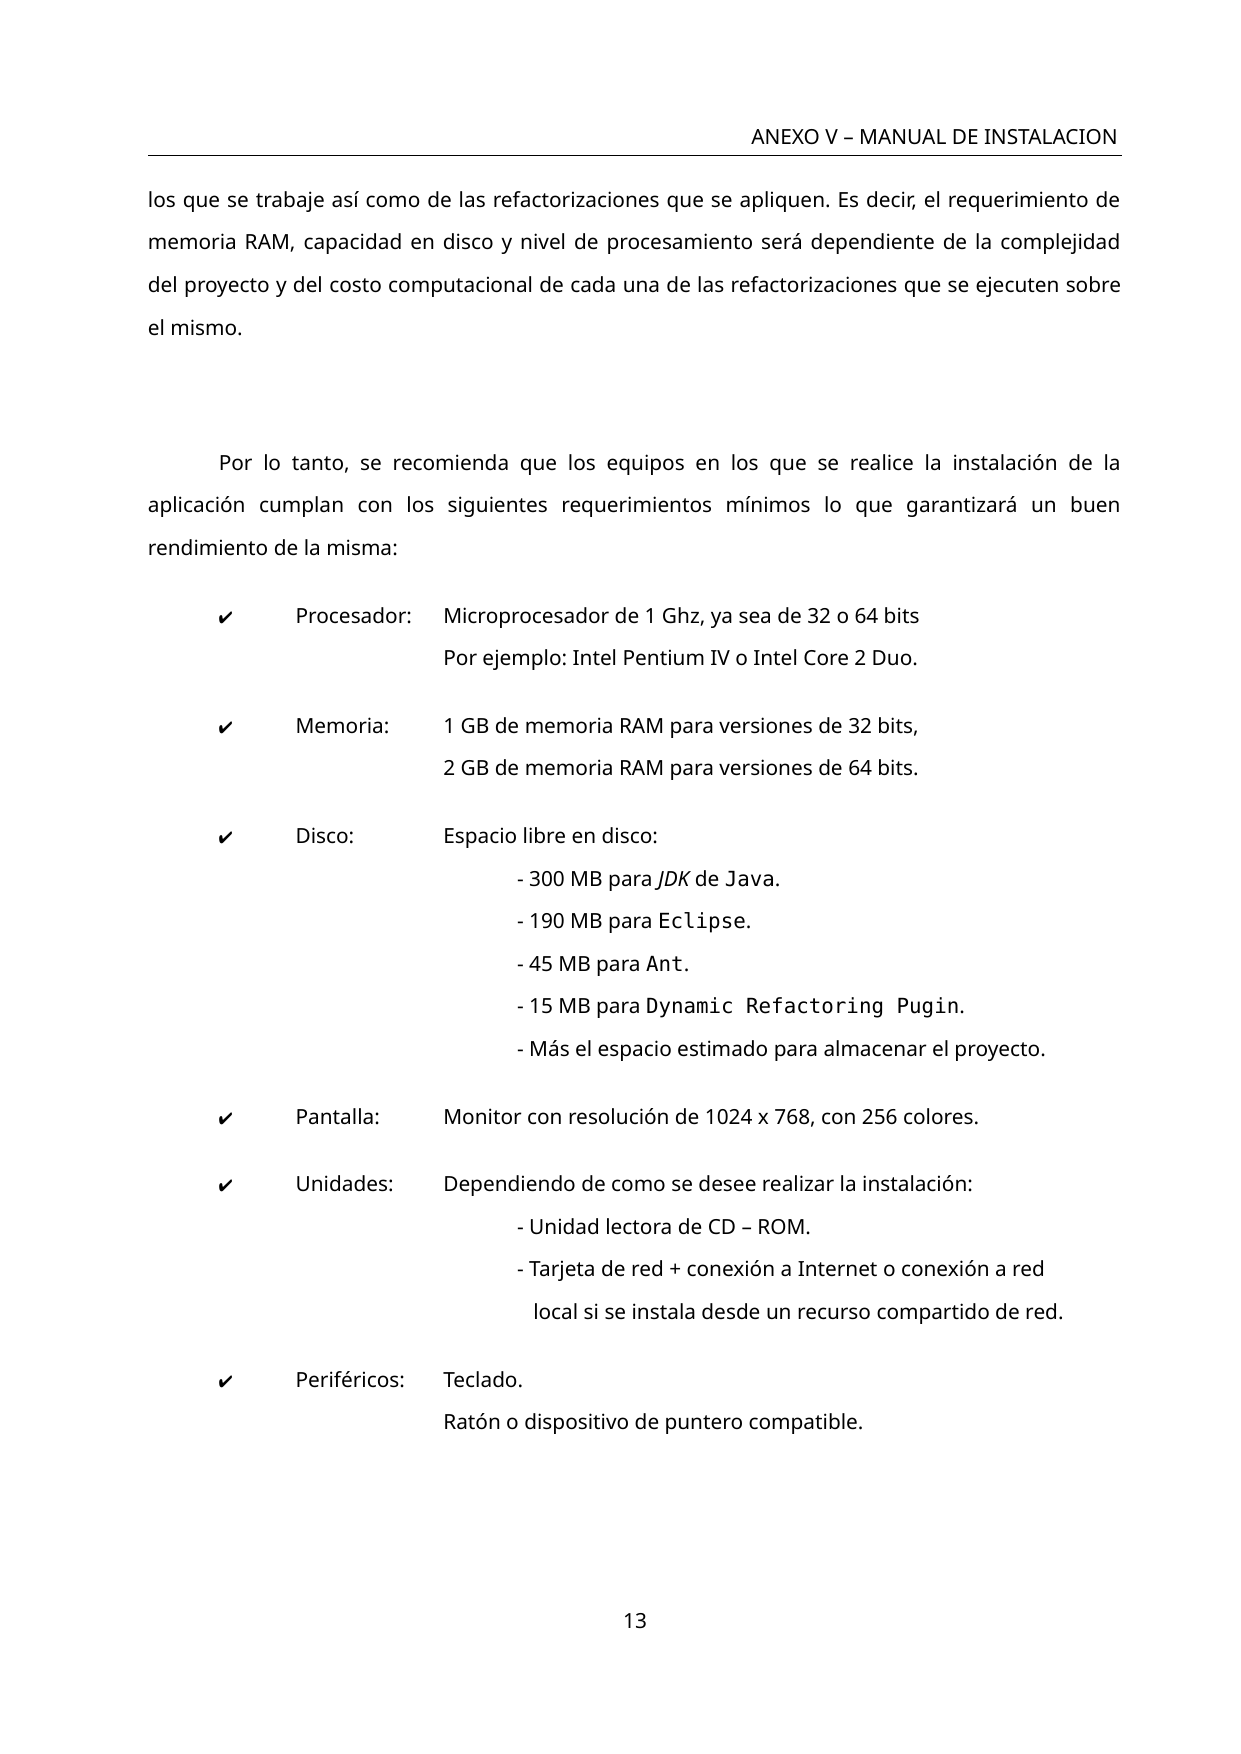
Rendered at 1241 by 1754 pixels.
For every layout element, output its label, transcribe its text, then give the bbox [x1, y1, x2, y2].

text Por lo tanto, se recomienda que los equipos en los que se realice la instalación de la aplicación cumplan con los siguientes requerimientos mínimos lo que garantizará un buen rendimiento de la misma: [148, 448, 1122, 562]
list Pantalla: Monitor con resolución de 1024 x 768, con 256 colores. [148, 1102, 1122, 1130]
list Periféricos: Teclado. Ratón o dispositivo de puntero compatible. [148, 1365, 1122, 1436]
list Procesador: Microprocesador de 1 Ghz, ya sea de 32 o 64 bits Por ejemplo: Intel Pentium IV o Intel Core 2 Duo. [148, 601, 1122, 672]
text los que se trabaje así como de las refactorizaciones que se apliquen. Es decir, el requerimiento de memoria RAM, capacidad en disco y nivel de procesamiento será dependiente de la complejidad del proyecto y del costo computacional de cada una de las refactorizaciones que se ejecuten sobre el mismo. [148, 185, 1122, 341]
list Memoria: 1 GB de memoria RAM para versiones de 32 bits, 2 GB de memoria RAM para versiones de 64 bits. [148, 711, 1122, 782]
list Disco: Espacio libre en disco: - 300 MB para JDK de Java. - 190 MB para Eclipse. - 45 MB para Ant. - 15 MB para Dynamic Refactoring Pugin. - Más el espacio estimado para almacenar el proyecto. [148, 821, 1122, 1063]
list Unidades: Dependiendo de como se desee realizar la instalación: - Unidad lectora de CD – ROM. - Tarjeta de red + conexión a Internet o conexión a red local si se instala desde un recurso compartido de red. [148, 1169, 1122, 1326]
